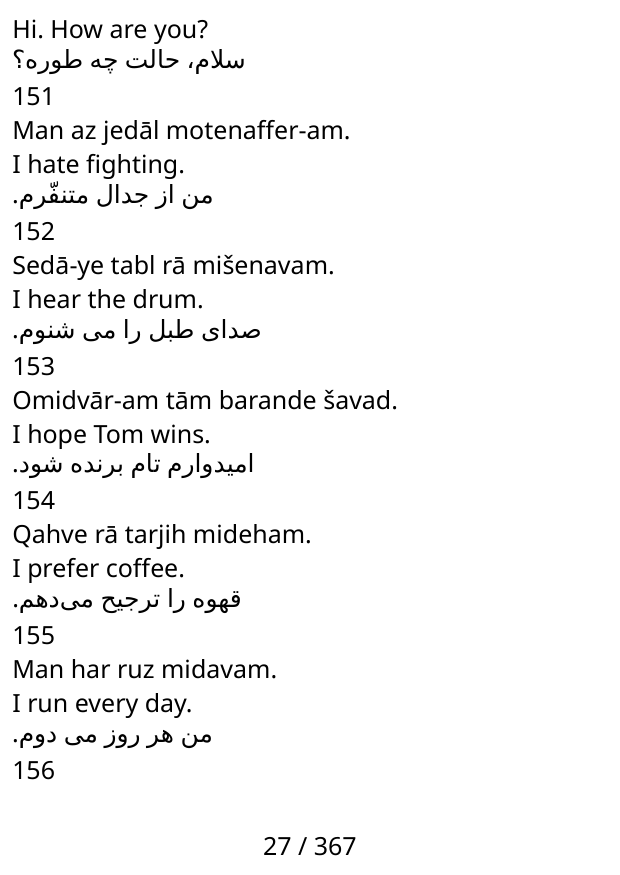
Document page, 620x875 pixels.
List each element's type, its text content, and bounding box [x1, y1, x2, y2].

text I hope Tom wins. [12, 416, 607, 450]
text 155 [12, 618, 607, 652]
text 156 [12, 753, 607, 787]
text 152 [12, 213, 607, 247]
text Omidvār-am tām barande šavad. [12, 382, 607, 416]
text I hear the drum. [12, 282, 607, 316]
text Qahve rā tarjih mi‌deham. [12, 517, 607, 551]
text 153 [12, 348, 607, 382]
text من هر روز می دوم. [12, 720, 607, 753]
text قهوه را ترجیح می‌دهم. [12, 585, 607, 618]
text سلام، حالت چه طوره؟ [12, 46, 607, 79]
text 154 [12, 483, 607, 517]
text I run every day. [12, 686, 607, 720]
text 151 [12, 79, 607, 113]
text Sedā-ye tabl rā mi‌šenavam. [12, 247, 607, 282]
text Hi. How are you? [12, 12, 607, 46]
text I hate fighting. [12, 147, 607, 181]
text Man har ruz mi‌davam. [12, 652, 607, 686]
text I prefer coffee. [12, 551, 607, 585]
text امیدوارم تام برنده شود. [12, 450, 607, 483]
text Man az jedāl motenaffer-am. [12, 113, 607, 147]
text من از جدال متنفّرم. [12, 181, 607, 213]
text صدای طبل را می شنوم. [12, 316, 607, 348]
